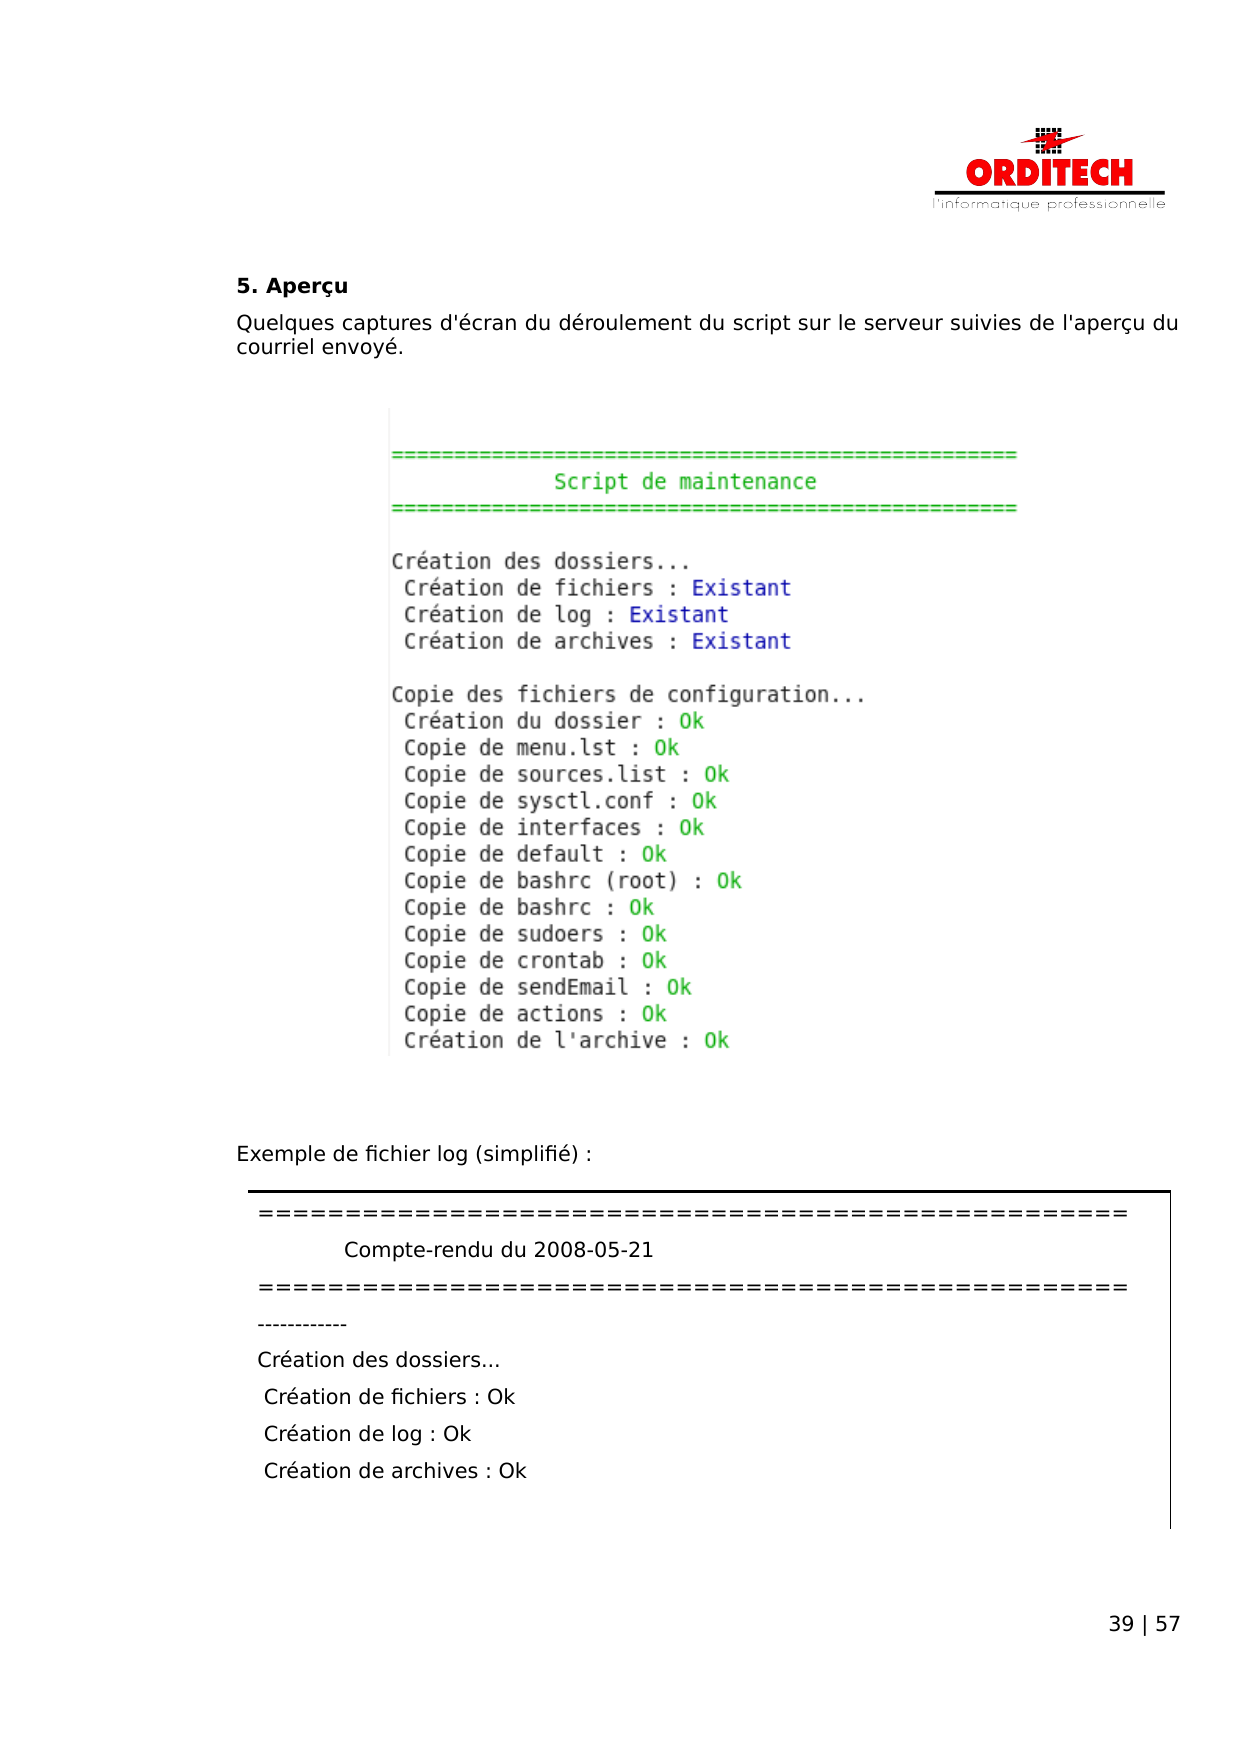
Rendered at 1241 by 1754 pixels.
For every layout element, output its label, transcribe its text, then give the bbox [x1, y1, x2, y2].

picture [387, 408, 1030, 1056]
text Création de archives : Ok [257, 1459, 1161, 1483]
text ================================================== [257, 1201, 1161, 1226]
text ================================================== [257, 1275, 1161, 1299]
text Compte-rendu du 2008-05-21 [257, 1238, 1161, 1262]
text ------------ [257, 1312, 1161, 1336]
picture [920, 118, 1182, 221]
text Création de log : Ok [257, 1422, 1161, 1446]
text Création des dossiers... [257, 1348, 1161, 1373]
text Exemple de fichier log (simplifié) : [236, 1142, 1181, 1166]
text Création de fichiers : Ok [257, 1385, 1161, 1409]
text Quelques captures d'écran du déroulement du script sur le serveur suivies de l'aperçu du courriel envoyé. [236, 311, 1181, 359]
text 5. Aperçu [236, 274, 1181, 298]
